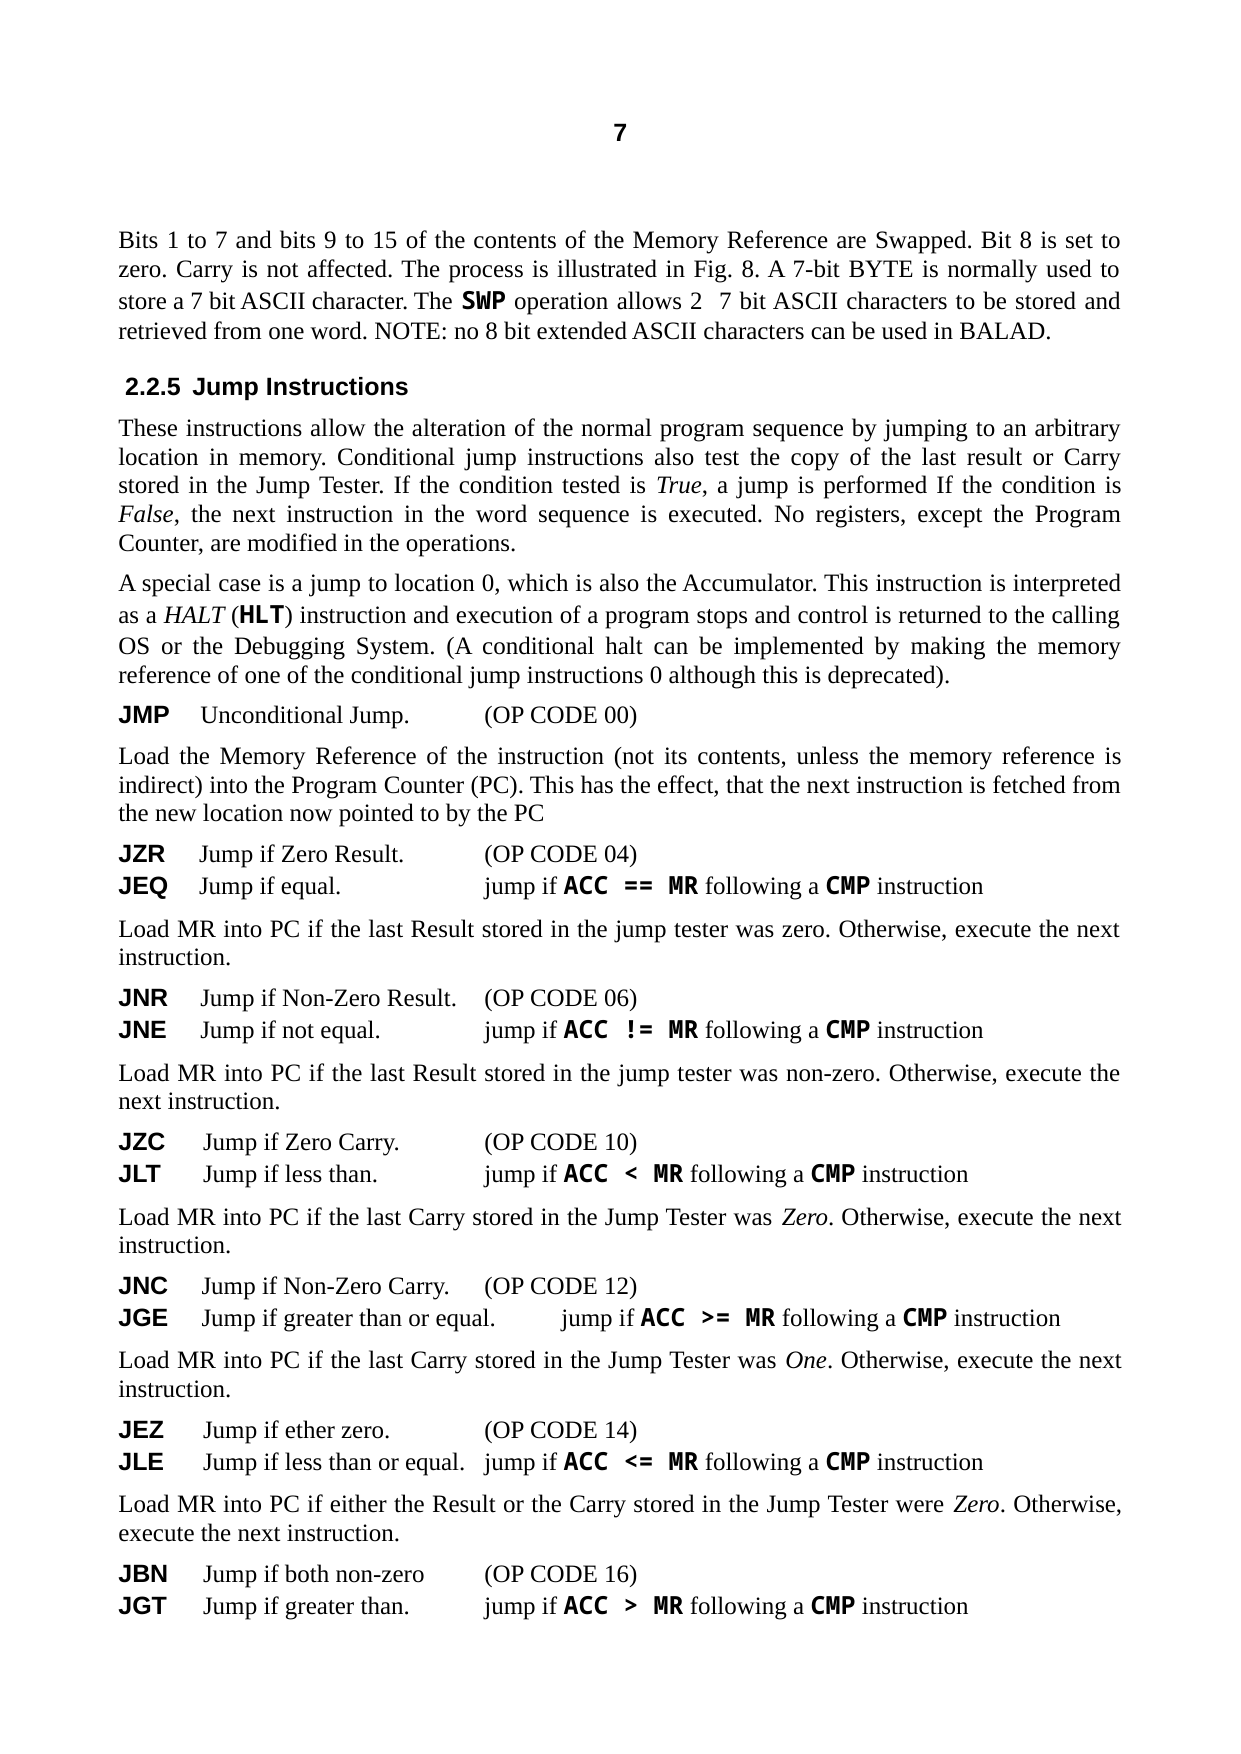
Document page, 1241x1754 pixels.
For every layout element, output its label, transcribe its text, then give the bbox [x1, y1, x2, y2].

text JZR Jump if Zero Result. (OP CODE 04) JEQ Jump if equal. jump if ACC == MR following a CMP instruction [118, 839, 1122, 902]
text JZC Jump if Zero Carry. (OP CODE 10) JLT Jump if less than. jump if ACC < MR following a CMP instruction [118, 1127, 1122, 1190]
text Load MR into PC if the last Result stored in the jump tester was zero. Otherwise, execute the next instruction. [118, 914, 1122, 971]
text A special case is a jump to location 0, which is also the Accumulator. This instruction is interpreted as a HALT (HLT) instruction and execution of a program stops and control is returned to the calling OS or the Debugging System. (A conditional halt can be implemented by making the memory reference of one of the conditional jump instructions 0 although this is deprecated). [118, 568, 1122, 689]
text JNC Jump if Non-Zero Carry. (OP CODE 12) JGE Jump if greater than or equal. jump if ACC >= MR following a CMP instruction [118, 1271, 1122, 1334]
text Load the Memory Reference of the instruction (not its contents, unless the memory reference is indirect) into the Program Counter (PC). This has the effect, that the next instruction is fetched from the new location now pointed to by the PC [118, 741, 1122, 827]
text JBN Jump if both non-zero (OP CODE 16) JGT Jump if greater than. jump if ACC > MR following a CMP instruction [118, 1559, 1122, 1622]
subtitle Jump Instructions [118, 372, 1122, 400]
text Bits 1 to 7 and bits 9 to 15 of the contents of the Memory Reference are Swapped. Bit 8 is set to zero. Carry is not affected. The process is illustrated in Fig. 8. A 7-bit BYTE is normally used to store a 7 bit ASCII character. The SWP operation allows 2 7 bit ASCII characters to be stored and retrieved from one word. NOTE: no 8 bit extended ASCII characters can be used in BALAD. [118, 225, 1122, 345]
text Load MR into PC if the last Carry stored in the Jump Tester was One. Otherwise, execute the next instruction. [118, 1346, 1122, 1403]
text Load MR into PC if either the Result or the Carry stored in the Jump Tester were Zero. Otherwise, execute the next instruction. [118, 1489, 1122, 1547]
text Load MR into PC if the last Carry stored in the Jump Tester was Zero. Otherwise, execute the next instruction. [118, 1202, 1122, 1259]
text JNR Jump if Non-Zero Result. (OP CODE 06) JNE Jump if not equal. jump if ACC != MR following a CMP instruction [118, 983, 1122, 1046]
text These instructions allow the alteration of the normal program sequence by jumping to an arbitrary location in memory. Conditional jump instructions also test the copy of the last result or Carry stored in the Jump Tester. If the condition tested is True, a jump is performed If the condition is False, the next instruction in the word sequence is executed. No registers, except the Program Counter, are modified in the operations. [118, 413, 1122, 557]
text JEZ Jump if ether zero. (OP CODE 14) JLE Jump if less than or equal. jump if ACC <= MR following a CMP instruction [118, 1415, 1122, 1478]
text Load MR into PC if the last Result stored in the jump tester was non-zero. Otherwise, execute the next instruction. [118, 1058, 1122, 1115]
text JMP Unconditional Jump. (OP CODE 00) [118, 700, 1122, 729]
